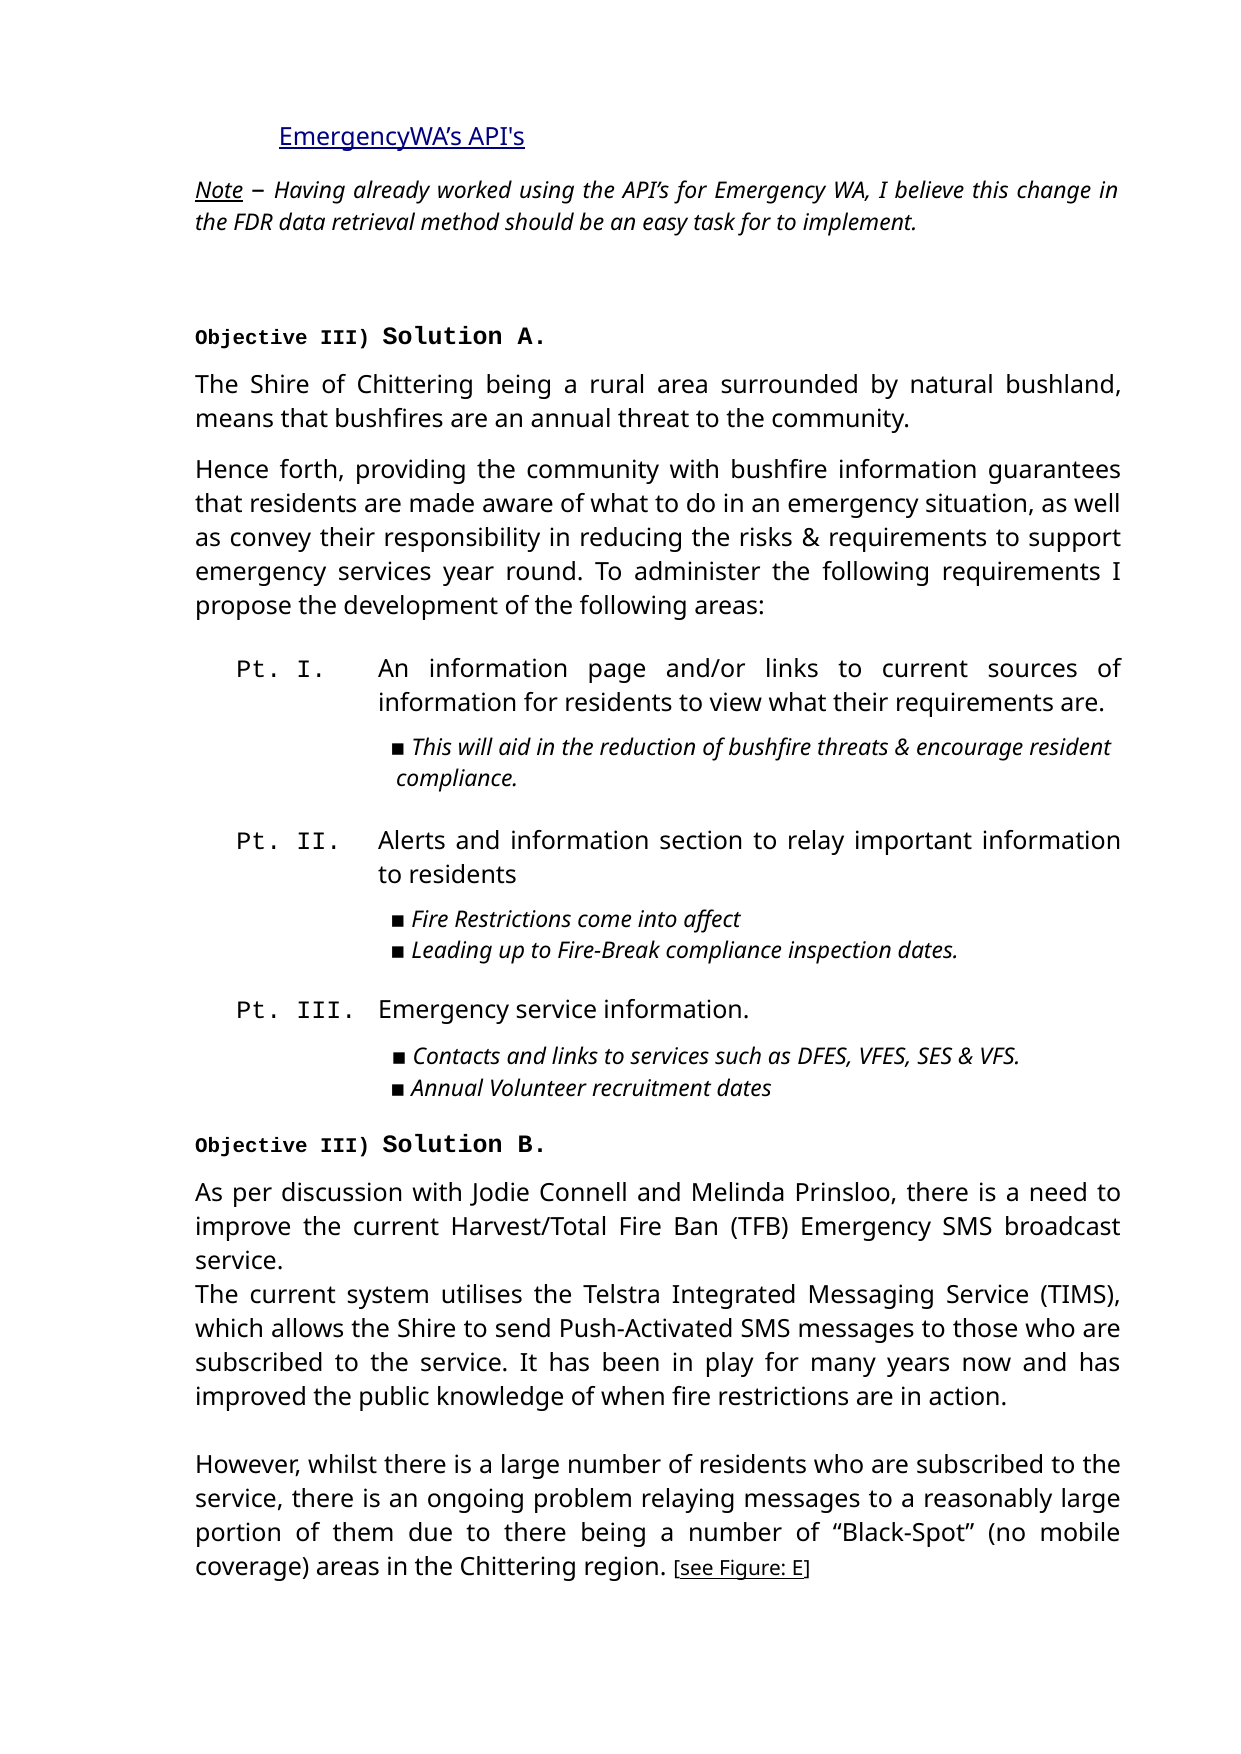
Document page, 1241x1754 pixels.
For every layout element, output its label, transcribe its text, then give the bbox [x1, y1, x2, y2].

text The Shire of Chittering being a rural area surrounded by natural bushland, means that bushfires are an annual threat to the community. [195, 366, 1122, 434]
text The current system utilises the Telstra Integrated Messaging Service (TIMS), which allows the Shire to send Push-Activated SMS messages to those who are subscribed to the service. It has been in play for many years now and has improved the public knowledge of when fire restrictions are in action. [195, 1277, 1122, 1413]
list ▪ Leading up to Fire-Break compliance inspection dates. [236, 934, 1122, 965]
text Objective III) Solution A. [195, 324, 1122, 352]
list EmergencyWA’s API's [266, 118, 1122, 152]
list ▪ Fire Restrictions come into affect [236, 903, 1122, 934]
list ▪ Annual Volunteer recruitment dates [236, 1072, 1122, 1103]
list Alerts and information section to relay important information to residents [236, 822, 1122, 891]
list ▪ This will aid in the reduction of bushfire threats & encourage resident [236, 731, 1122, 762]
text Objective III) Solution B. [195, 1132, 1122, 1160]
text Hence forth, providing the community with bushfire information guarantees that residents are made aware of what to do in an emergency situation, as well as convey their responsibility in reducing the risks & requirements to support emergency services year round. To administer the following requirements I propose the development of the following areas: [195, 452, 1122, 622]
list An information page and/or links to current sources of information for residents to view what their requirements are. [236, 651, 1122, 719]
list ▪ Contacts and links to services such as DFES, VFES, SES & VFS. [236, 1038, 1122, 1072]
text However, whilst there is a large number of residents who are subscribed to the service, there is an ongoing problem relaying messages to a reasonably large portion of them due to there being a number of “Black-Spot” (no mobile coverage) areas in the Chittering region. [see Figure: E] [195, 1447, 1122, 1583]
text As per discussion with Jodie Connell and Melinda Prinsloo, there is a need to improve the current Harvest/Total Fire Ban (TFB) Emergency SMS broadcast service. [195, 1174, 1122, 1277]
text Note – Having already worked using the API’s for Emergency WA, I believe this change in the FDR data retrieval method should be an easy task for to implement. [195, 169, 1122, 237]
list Emergency service information. [236, 991, 1122, 1026]
list compliance. [254, 762, 1122, 793]
